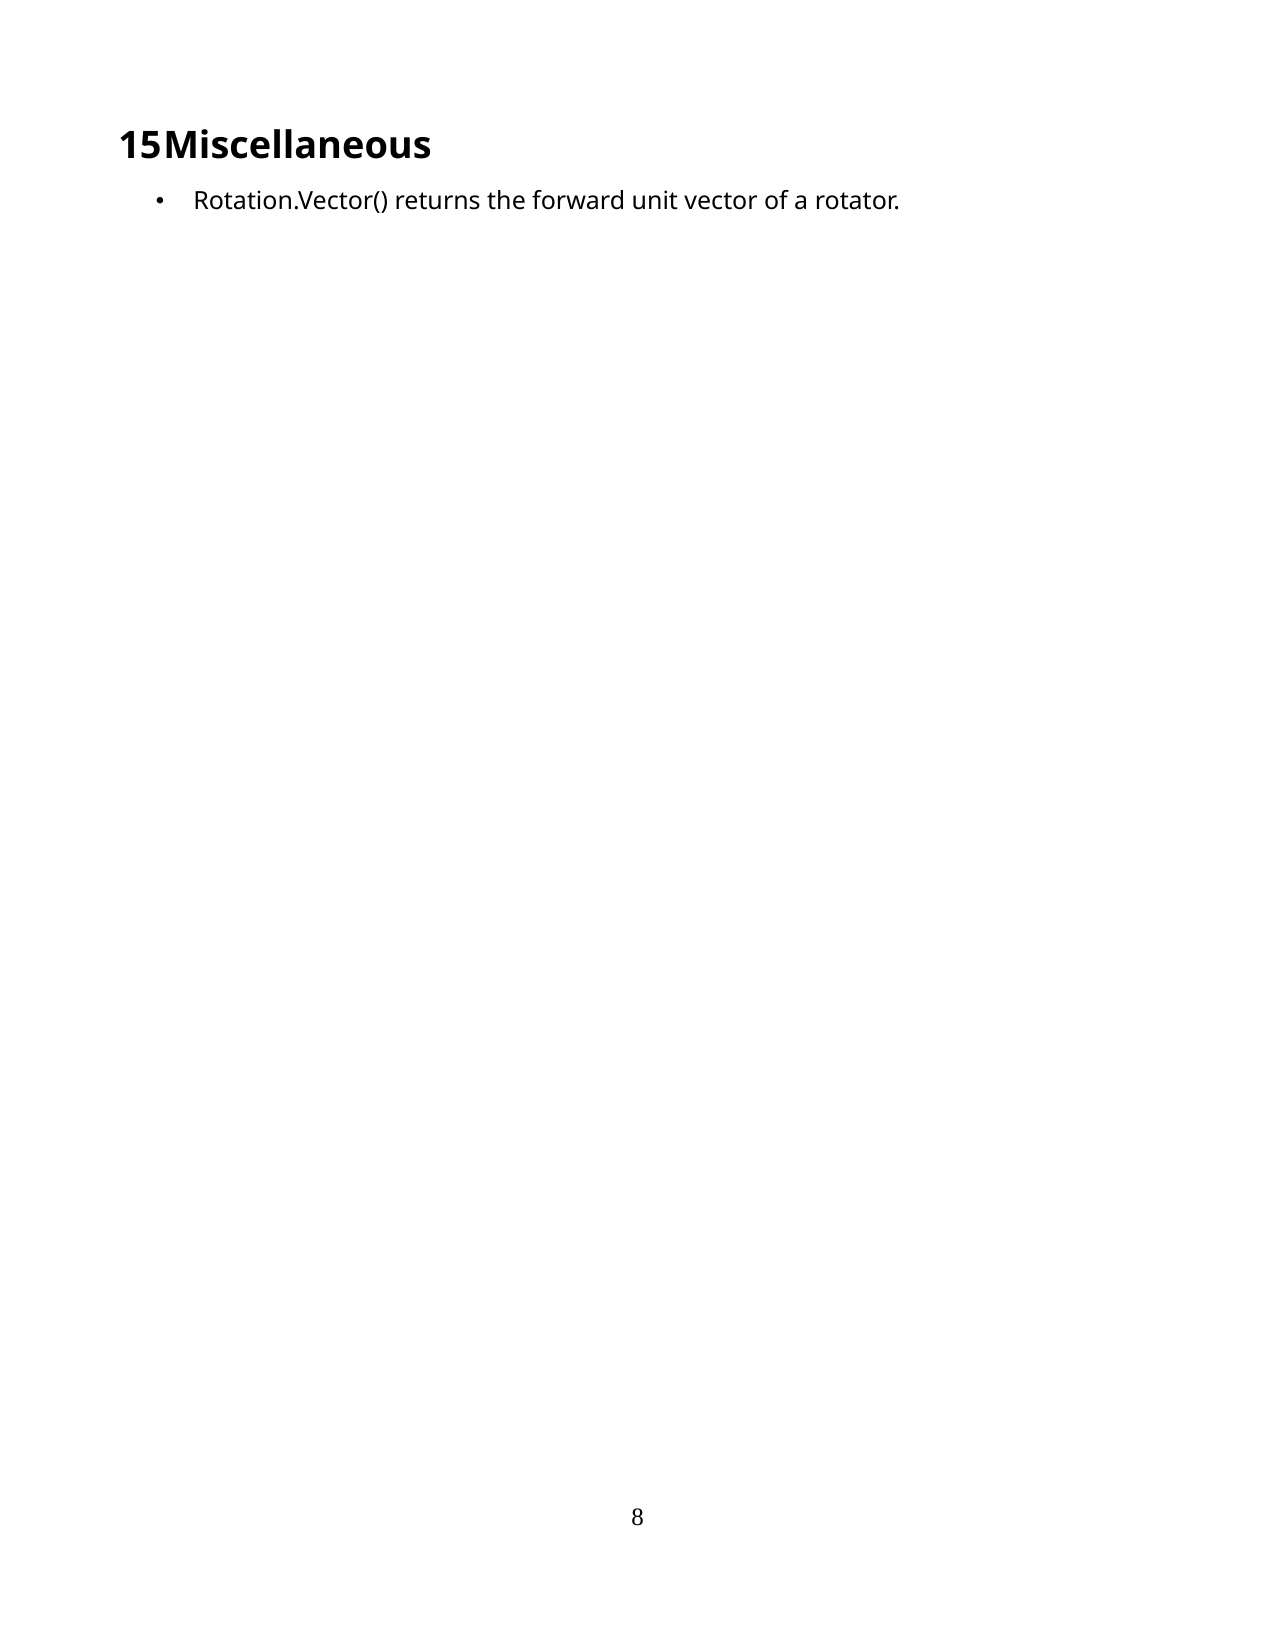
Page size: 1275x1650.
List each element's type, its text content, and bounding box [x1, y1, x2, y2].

subtitle Miscellaneous [118, 118, 1157, 170]
list Rotation.Vector() returns the forward unit vector of a rotator. [156, 182, 1157, 216]
